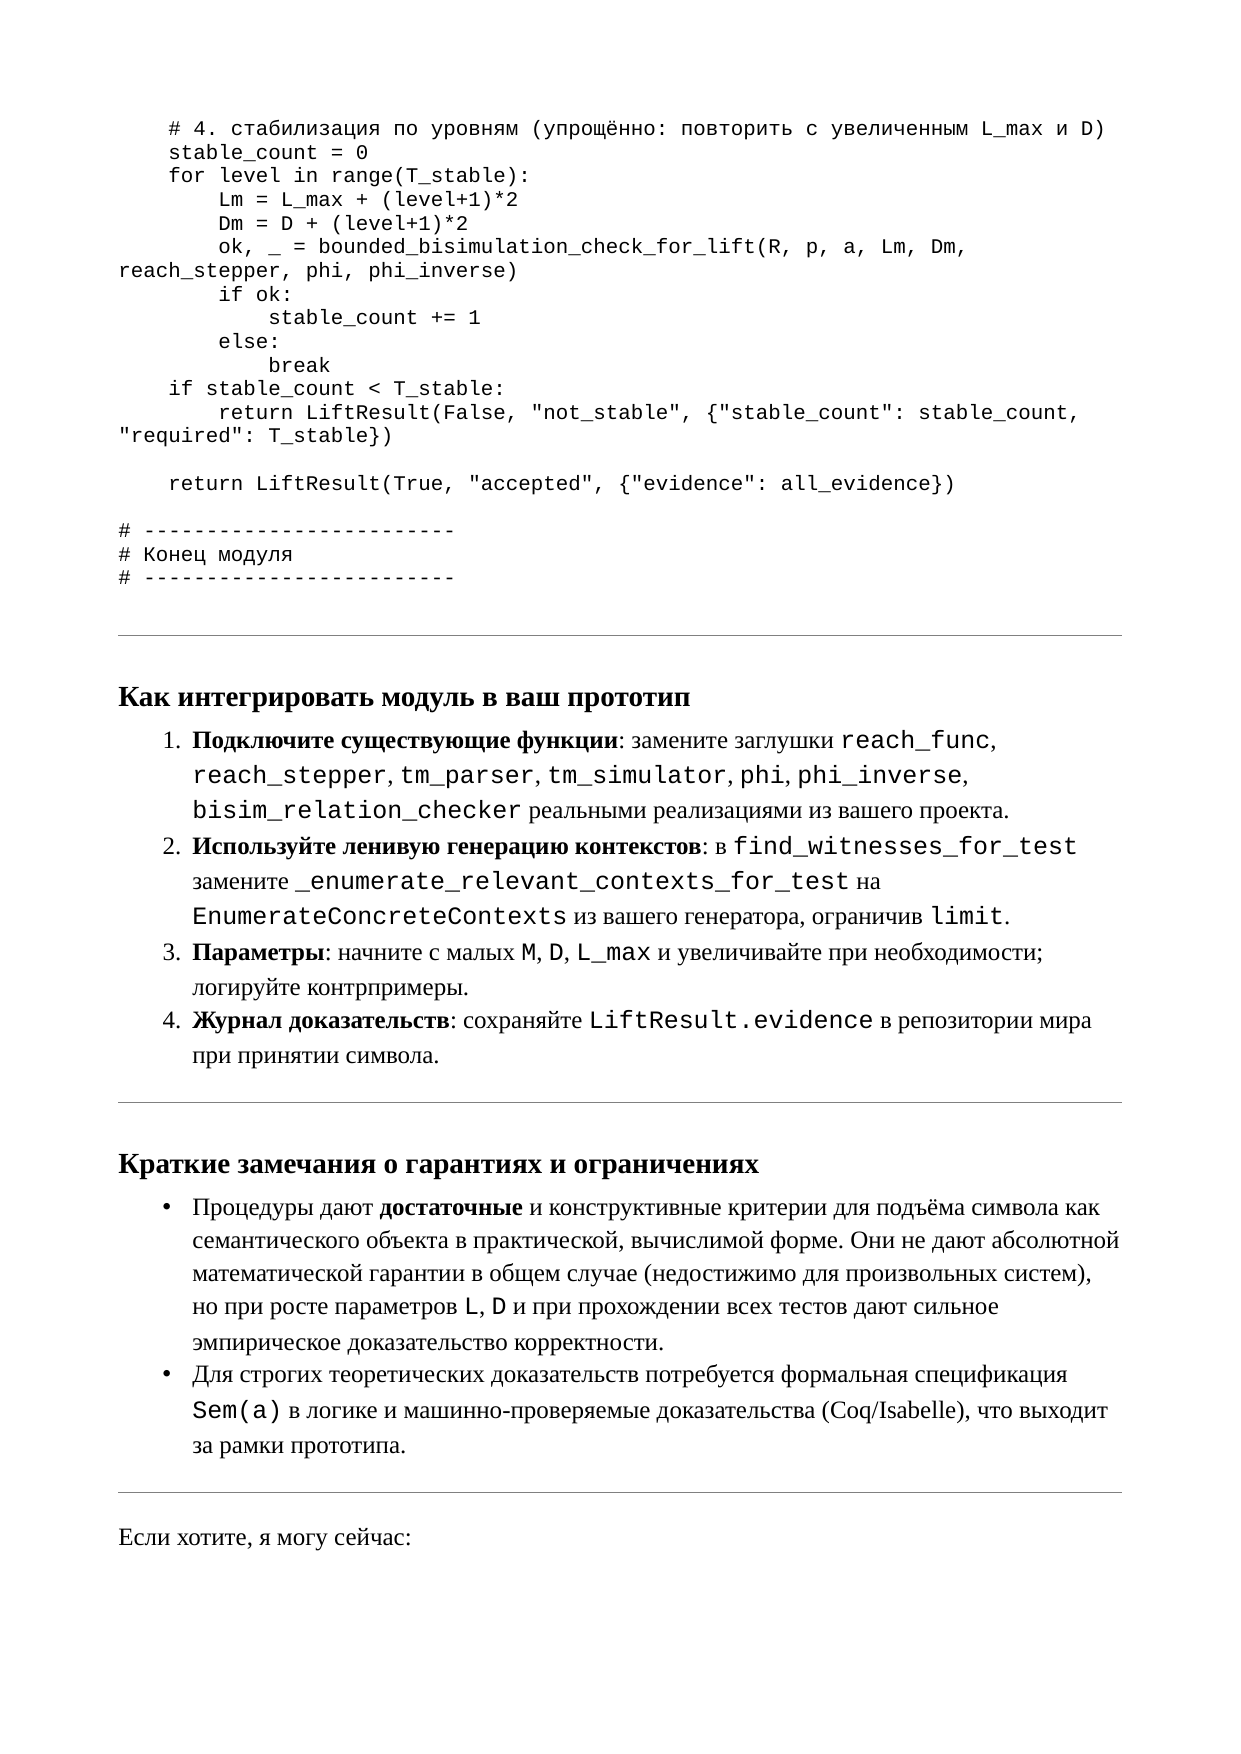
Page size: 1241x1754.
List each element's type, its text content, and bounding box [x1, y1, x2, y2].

text return LiftResult(False, "not_stable", {"stable_count": stable_count, "required": T_stable}) [118, 402, 1122, 449]
text if stable_count < T_stable: [118, 378, 1122, 402]
text if ok: [118, 284, 1122, 307]
text Если хотите, я могу сейчас: [118, 1522, 1122, 1550]
subtitle Как интегрировать модуль в ваш прототип [118, 679, 1122, 713]
list Для строгих теоретических доказательств потребуется формальная спецификация Sem(a) в логике и машинно‑проверяемые доказательства (Coq/Isabelle), что выходит за рамки прототипа. [162, 1359, 1122, 1458]
text Dm = D + (level+1)*2 [118, 213, 1122, 236]
list Подключите существующие функции: замените заглушки reach_func, reach_stepper, tm_parser, tm_simulator, phi, phi_inverse, bisim_relation_checker реальными реализациями из вашего проекта. [162, 725, 1122, 826]
text ok, _ = bounded_bisimulation_check_for_lift(R, p, a, Lm, Dm, reach_stepper, phi, phi_inverse) [118, 236, 1122, 284]
list Журнал доказательств: сохраняйте LiftResult.evidence в репозитории мира при принятии символа. [162, 1005, 1122, 1069]
text stable_count = 0 [118, 142, 1122, 165]
subtitle Краткие замечания о гарантиях и ограничениях [118, 1146, 1122, 1180]
text # ------------------------- [118, 567, 1122, 591]
list Параметры: начните с малых M, D, L_max и увеличивайте при необходимости; логируйте контрпримеры. [162, 937, 1122, 1001]
text # ------------------------- [118, 520, 1122, 544]
list Используйте ленивую генерацию контекстов: в find_witnesses_for_test замените _enumerate_relevant_contexts_for_test на EnumerateConcreteContexts из вашего генератора, ограничив limit. [162, 831, 1122, 932]
text else: [118, 331, 1122, 354]
text Lm = L_max + (level+1)*2 [118, 189, 1122, 213]
text break [118, 354, 1122, 378]
list Процедуры дают достаточные и конструктивные критерии для подъёма символа как семантического объекта в практической, вычислимой форме. Они не дают абсолютной математической гарантии в общем случае (недостижимо для произвольных систем), но при росте параметров L, D и при прохождении всех тестов дают сильное эмпирическое доказательство корректности. [162, 1192, 1122, 1355]
text # 4. стабилизация по уровням (упрощённо: повторить с увеличенным L_max и D) [118, 118, 1122, 142]
text stable_count += 1 [118, 307, 1122, 331]
text return LiftResult(True, "accepted", {"evidence": all_evidence}) [118, 473, 1122, 496]
text for level in range(T_stable): [118, 165, 1122, 189]
text # Конец модуля [118, 544, 1122, 567]
